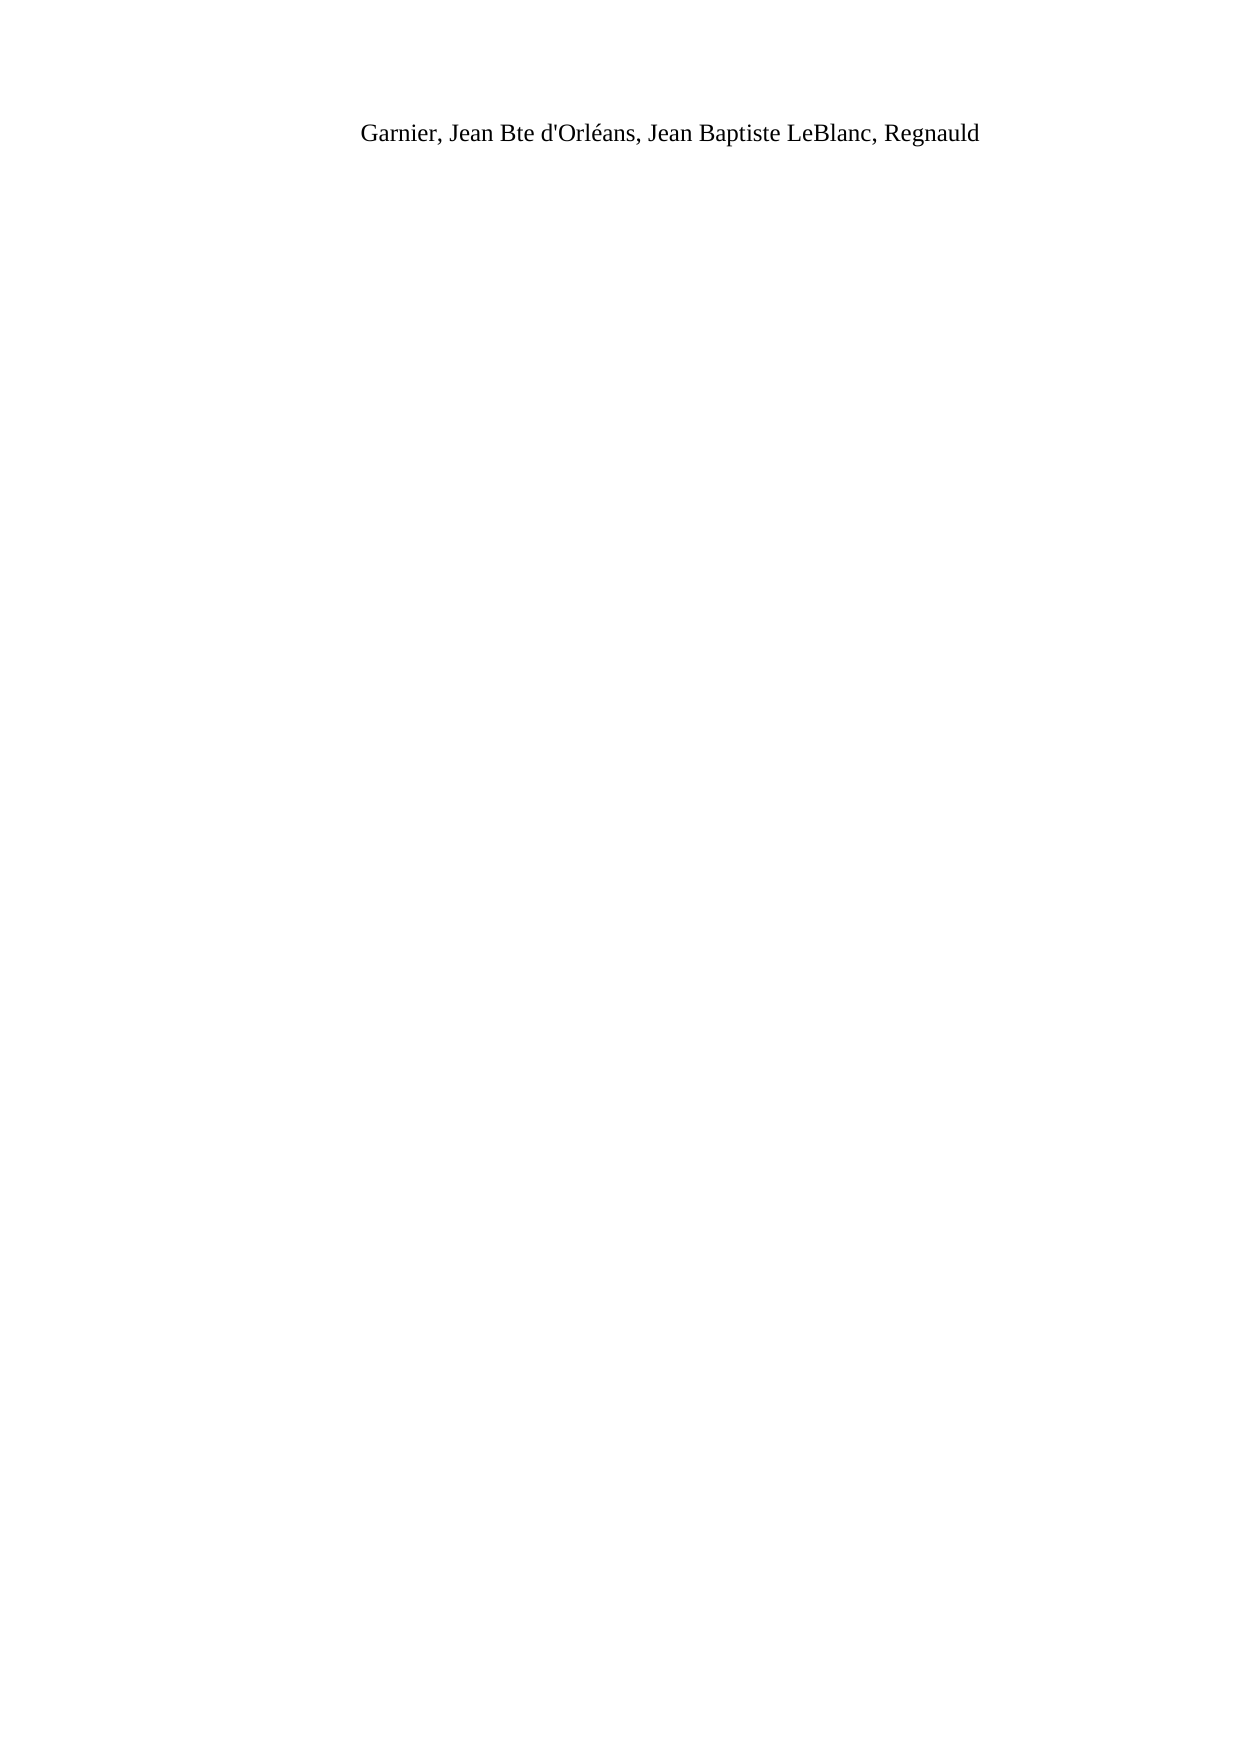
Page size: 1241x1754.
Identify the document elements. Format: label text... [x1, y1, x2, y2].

text Garnier, Jean Bte d'Orléans, Jean Baptiste LeBlanc, Regnauld [360, 118, 1122, 147]
